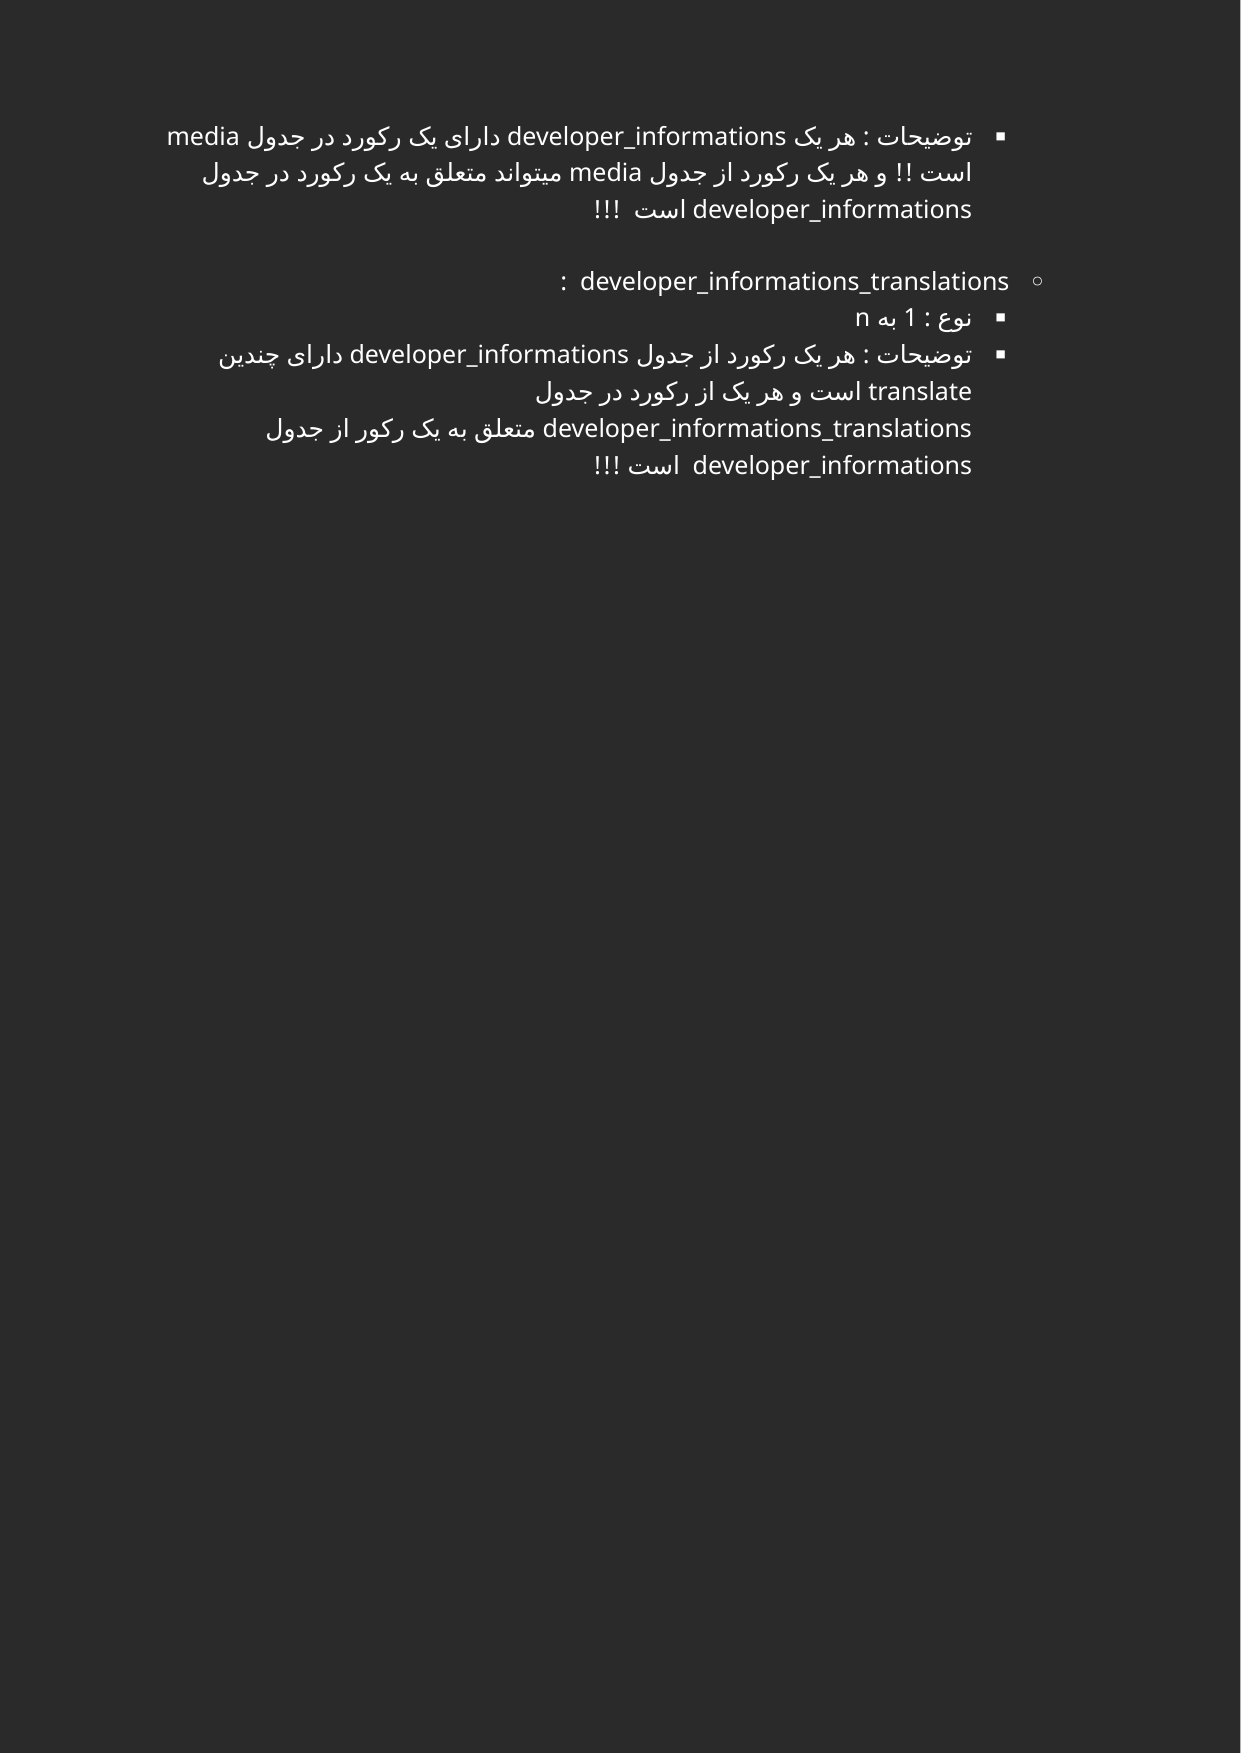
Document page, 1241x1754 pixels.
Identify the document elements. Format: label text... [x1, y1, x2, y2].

list توضیحات :‌ هر یک developer_informations دارای یک رکورد در جدول media است !! و هر یک رکورد از جدول media میتواند متعلق به یک رکورد در جدول developer_informations است !!! [118, 118, 1010, 229]
list توضیحات : هر یک رکورد از جدول developer_informations دارای چندین translate است و هر یک از رکورد در جدول developer_informations_translations متعلق به یک رکور از جدول developer_informations است !!! [118, 337, 1010, 485]
list developer_informations_translations : [118, 263, 1047, 300]
list نوع : 1 به n [118, 300, 1010, 337]
